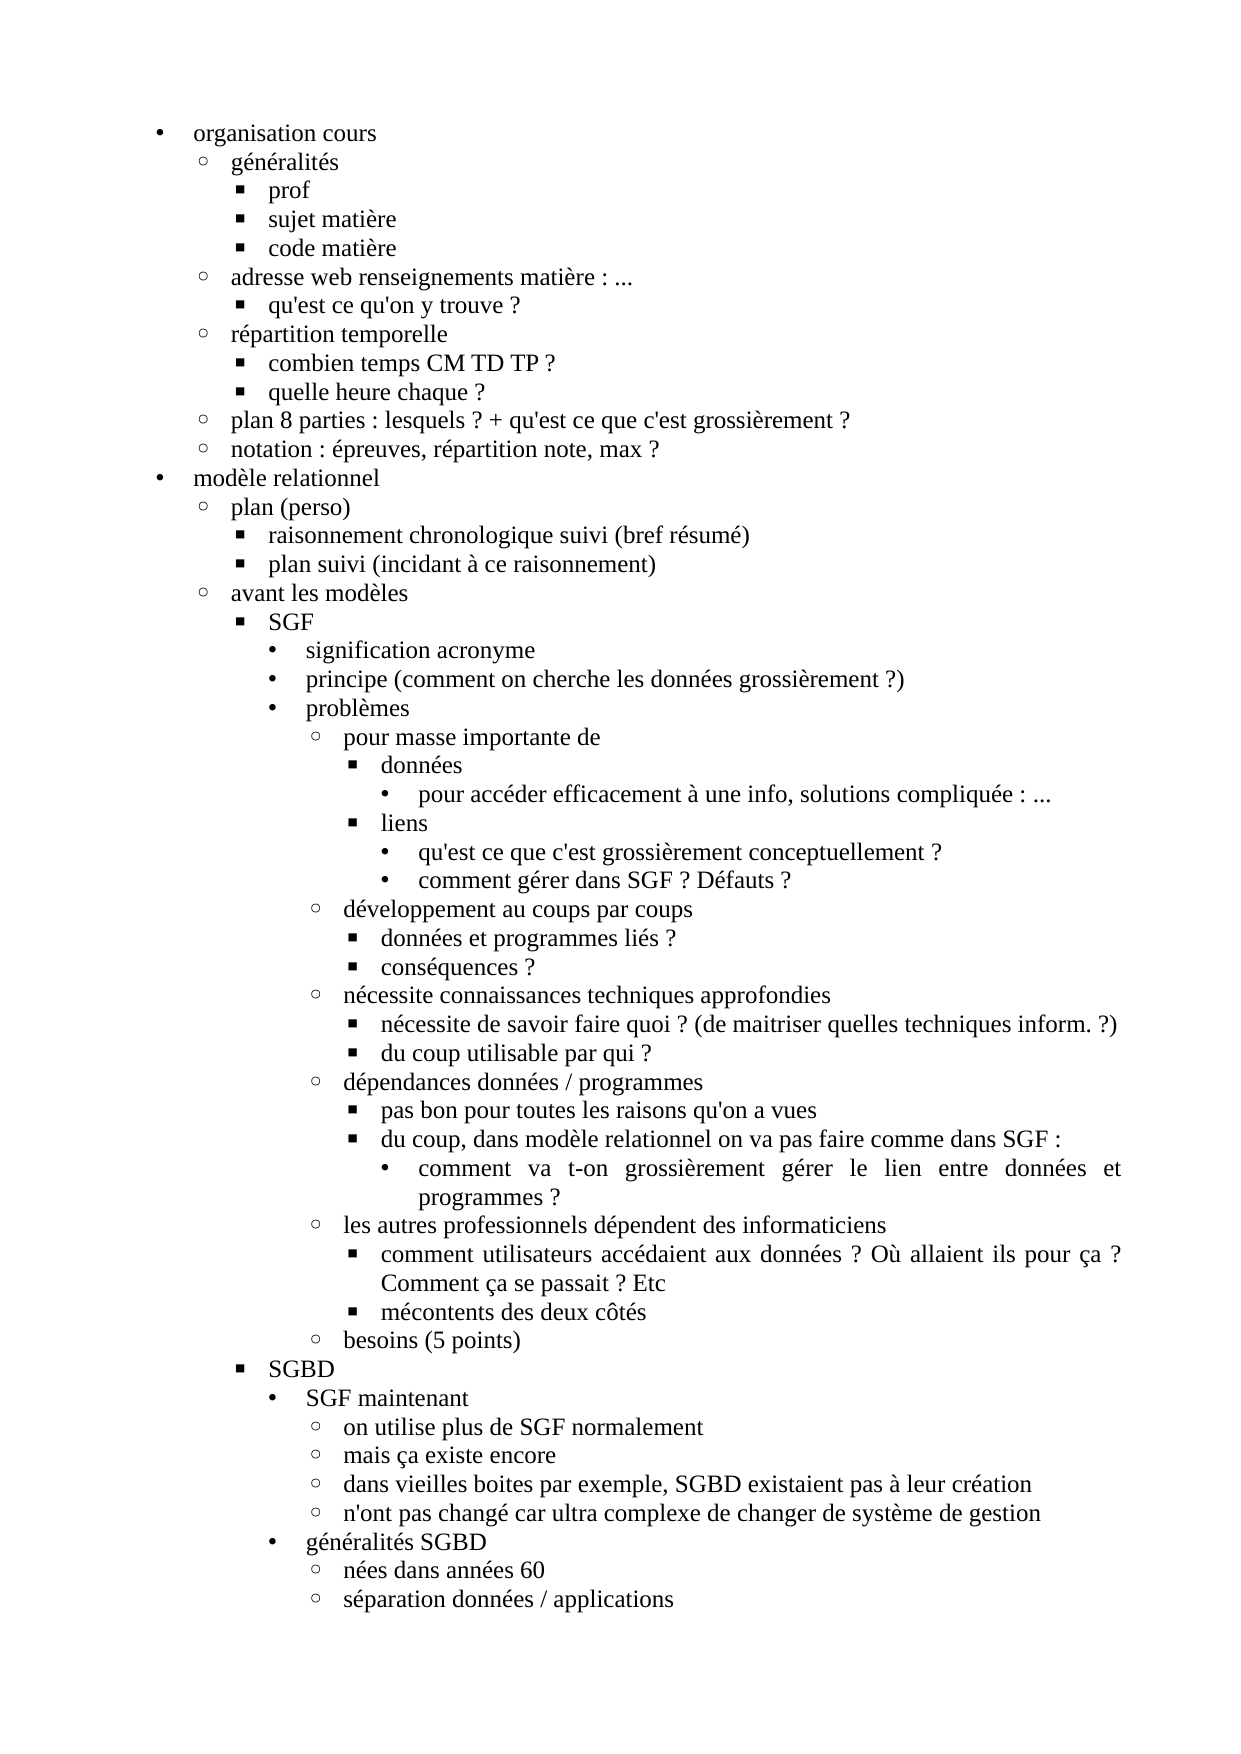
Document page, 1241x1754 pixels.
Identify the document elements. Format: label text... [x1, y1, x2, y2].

list signification acronyme [268, 636, 1122, 664]
list adresse web renseignements matière : ... [193, 262, 1122, 291]
list plan 8 parties : lesquels ? + qu'est ce que c'est grossièrement ? [193, 406, 1122, 434]
list comment va t-on grossièrement gérer le lien entre données et programmes ? [381, 1153, 1122, 1211]
list dépendances données / programmes [306, 1067, 1122, 1096]
list code matière [231, 233, 1122, 262]
list pour masse importante de [306, 722, 1122, 751]
list SGF [231, 607, 1122, 636]
list données [343, 751, 1122, 779]
list nées dans années 60 [306, 1556, 1122, 1584]
list données et programmes liés ? [343, 923, 1122, 952]
list mais ça existe encore [306, 1441, 1122, 1469]
list pour accéder efficacement à une info, solutions compliquée : ... [381, 779, 1122, 808]
list comment utilisateurs accédaient aux données ? Où allaient ils pour ça ? Comment ça se passait ? Etc [343, 1239, 1122, 1297]
list nécessite de savoir faire quoi ? (de maitriser quelles techniques inform. ?) [343, 1009, 1122, 1038]
list liens [343, 808, 1122, 837]
list les autres professionnels dépendent des informaticiens [306, 1211, 1122, 1239]
list organisation cours [156, 118, 1122, 147]
list mécontents des deux côtés [343, 1297, 1122, 1326]
list quelle heure chaque ? [231, 377, 1122, 406]
list du coup utilisable par qui ? [343, 1038, 1122, 1067]
list plan suivi (incidant à ce raisonnement) [231, 549, 1122, 578]
list plan (perso) [193, 492, 1122, 521]
list développement au coups par coups [306, 894, 1122, 923]
list pas bon pour toutes les raisons qu'on a vues [343, 1096, 1122, 1124]
list on utilise plus de SGF normalement [306, 1412, 1122, 1441]
list qu'est ce que c'est grossièrement conceptuellement ? [381, 837, 1122, 866]
list qu'est ce qu'on y trouve ? [231, 291, 1122, 319]
list besoins (5 points) [306, 1326, 1122, 1354]
list SGF maintenant [268, 1383, 1122, 1412]
list séparation données / applications [306, 1584, 1122, 1613]
list généralités [193, 147, 1122, 176]
list nécessite connaissances techniques approfondies [306, 981, 1122, 1009]
list avant les modèles [193, 578, 1122, 607]
list dans vieilles boites par exemple, SGBD existaient pas à leur création [306, 1469, 1122, 1498]
list généralités SGBD [268, 1527, 1122, 1556]
list n'ont pas changé car ultra complexe de changer de système de gestion [306, 1498, 1122, 1527]
list combien temps CM TD TP ? [231, 348, 1122, 377]
list du coup, dans modèle relationnel on va pas faire comme dans SGF : [343, 1124, 1122, 1153]
list sujet matière [231, 204, 1122, 233]
list comment gérer dans SGF ? Défauts ? [381, 866, 1122, 894]
list répartition temporelle [193, 319, 1122, 348]
list conséquences ? [343, 952, 1122, 981]
list problèmes [268, 693, 1122, 722]
list raisonnement chronologique suivi (bref résumé) [231, 521, 1122, 549]
list modèle relationnel [156, 463, 1122, 492]
list SGBD [231, 1354, 1122, 1383]
list notation : épreuves, répartition note, max ? [193, 434, 1122, 463]
list principe (comment on cherche les données grossièrement ?) [268, 664, 1122, 693]
list prof [231, 176, 1122, 204]
